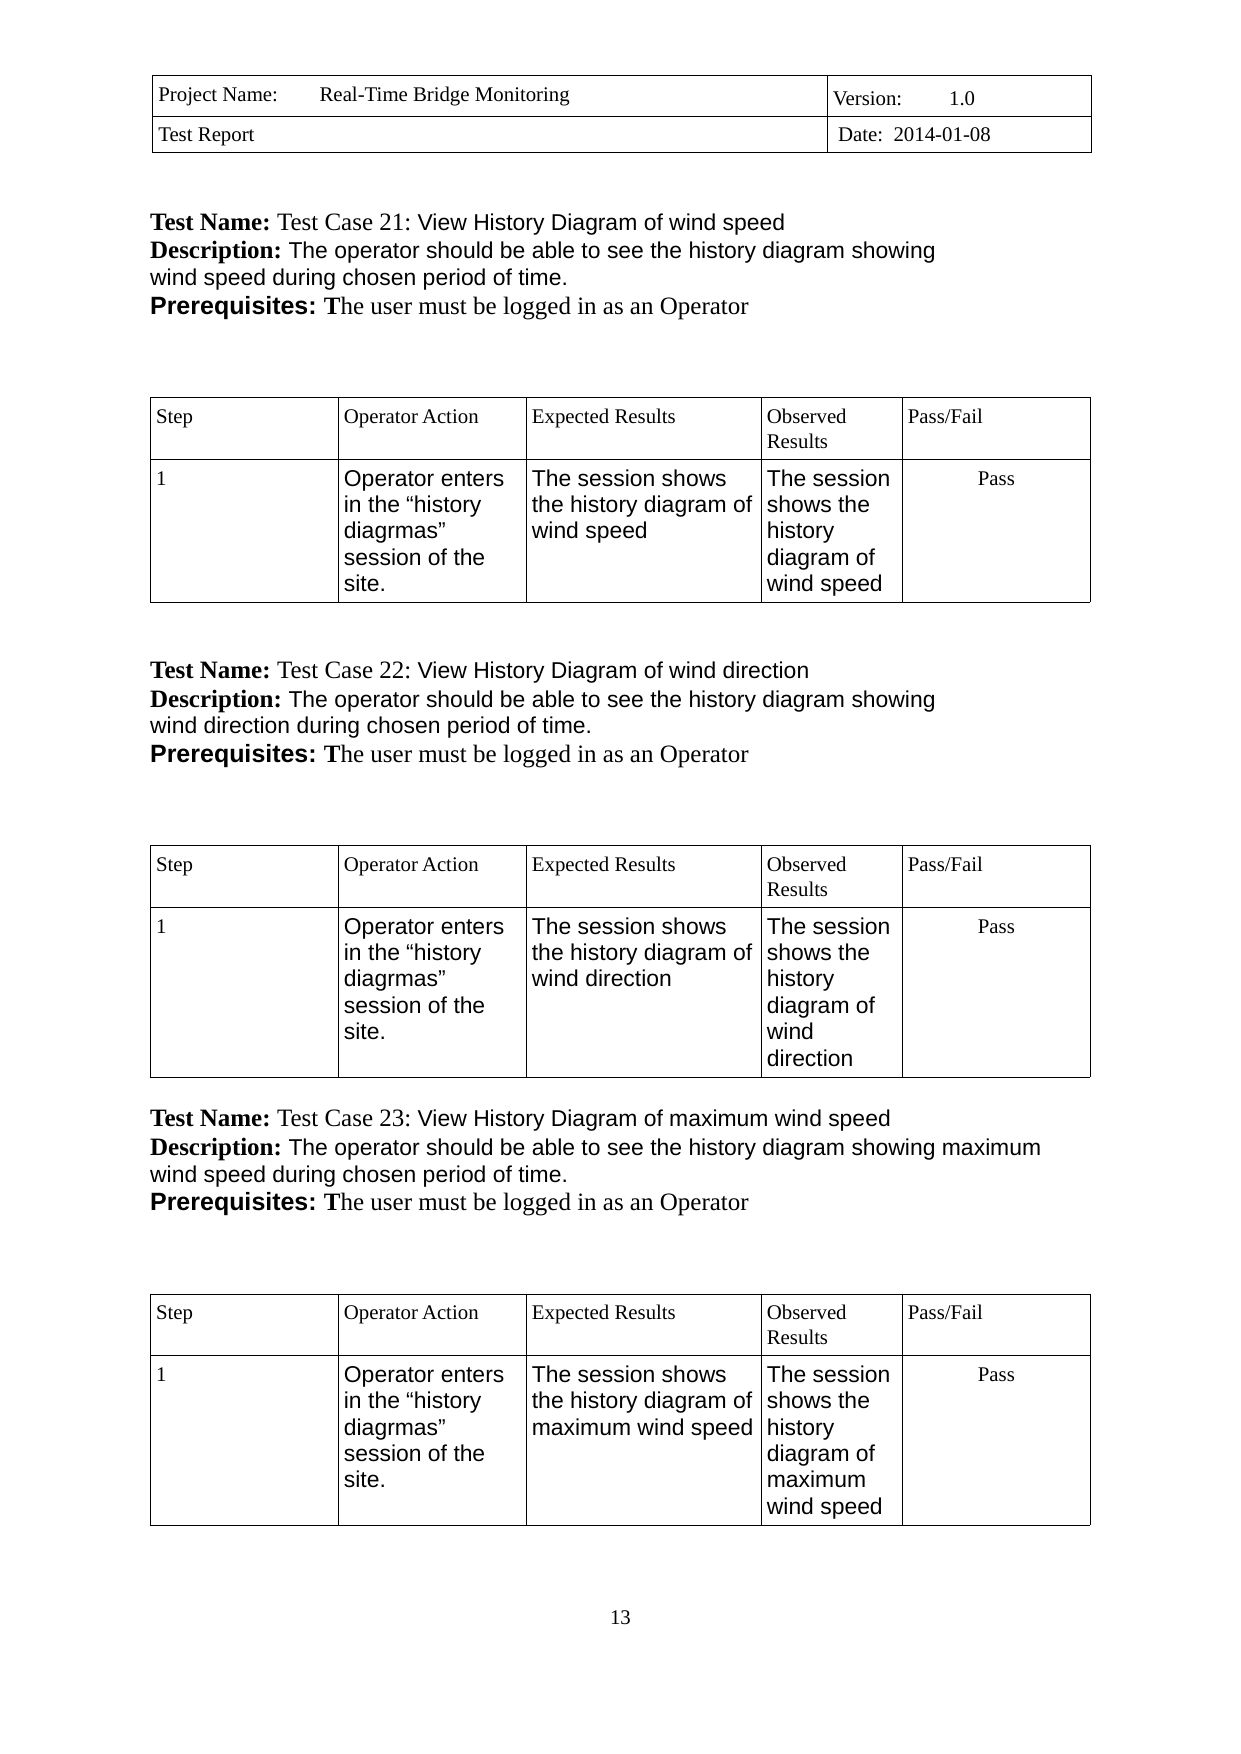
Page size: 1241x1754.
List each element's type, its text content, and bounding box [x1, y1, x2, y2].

text Description: The operator should be able to see the history diagram showing [150, 684, 1090, 712]
table_cell Operator enters in the “history diagrmas” session of the site. [339, 460, 526, 602]
text Prerequisites: The user must be logged in as an Operator [150, 291, 1090, 319]
text wind speed during chosen period of time. [150, 264, 1090, 291]
table_header Expected Results [527, 1295, 761, 1355]
table_header Expected Results [527, 398, 761, 459]
table_cell The session shows the history diagram of maximum wind speed [762, 1356, 902, 1525]
table_cell Pass [903, 908, 1090, 1077]
text Description: The operator should be able to see the history diagram showing maximum [150, 1132, 1090, 1161]
table_header Observed Results [762, 398, 902, 459]
table_cell Operator enters in the “history diagrmas” session of the site. [339, 908, 526, 1077]
table_header Observed Results [762, 846, 902, 907]
table_cell The session shows the history diagram of wind direction [762, 908, 902, 1077]
table_header Pass/Fail [903, 846, 1090, 907]
table_header Observed Results [762, 1295, 902, 1355]
text Prerequisites: The user must be logged in as an Operator [150, 739, 1090, 768]
table_cell Pass [903, 1356, 1090, 1525]
table_cell 1 [151, 908, 338, 1077]
table_cell Operator enters in the “history diagrmas” session of the site. [339, 1356, 526, 1525]
text wind speed during chosen period of time. [150, 1161, 1090, 1187]
table_header Operator Action [339, 398, 526, 459]
table_cell 1 [151, 1356, 338, 1525]
table_header Expected Results [527, 846, 761, 907]
text Prerequisites: The user must be logged in as an Operator [150, 1187, 1090, 1216]
table_header Pass/Fail [903, 1295, 1090, 1355]
table_cell The session shows the history diagram of maximum wind speed [527, 1356, 761, 1525]
table_cell The session shows the history diagram of wind speed [762, 460, 902, 602]
table_cell 1 [151, 460, 338, 602]
table_cell Pass [903, 460, 1090, 602]
table_header Operator Action [339, 1295, 526, 1355]
text wind direction during chosen period of time. [150, 712, 1090, 739]
table_cell The session shows the history diagram of wind direction [527, 908, 761, 1077]
table_header Pass/Fail [903, 398, 1090, 459]
table_header Step [151, 846, 338, 907]
text Test Name: Test Case 23: View History Diagram of maximum wind speed [150, 1103, 1090, 1132]
text Test Name: Test Case 22: View History Diagram of wind direction [150, 655, 1090, 684]
text Test Name: Test Case 21: View History Diagram of wind speed [150, 207, 1090, 236]
table_cell The session shows the history diagram of wind speed [527, 460, 761, 602]
table_header Step [151, 1295, 338, 1355]
table_header Step [151, 398, 338, 459]
text Description: The operator should be able to see the history diagram showing [150, 236, 1090, 264]
table_header Operator Action [339, 846, 526, 907]
